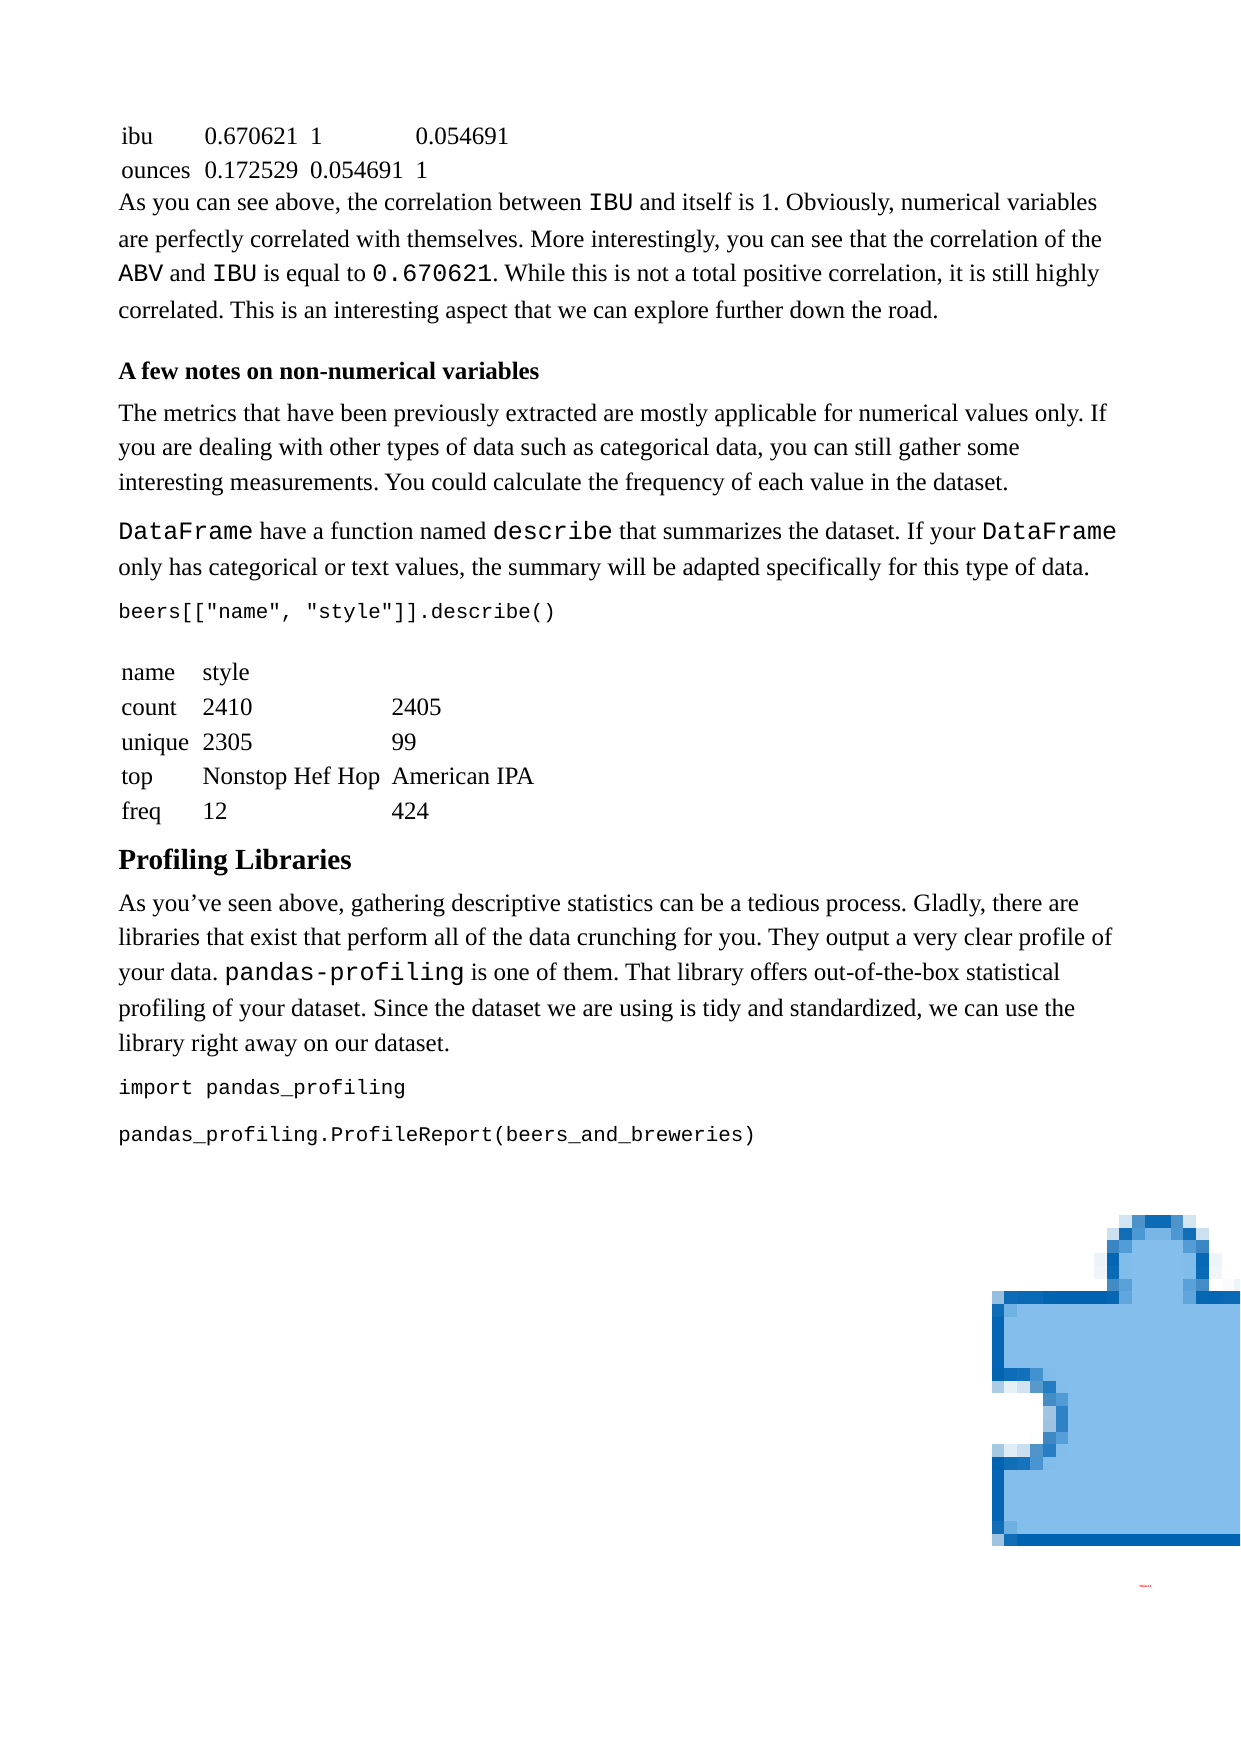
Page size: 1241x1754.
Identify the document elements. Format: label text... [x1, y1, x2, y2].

subtitle Profiling Libraries [118, 842, 1122, 876]
table_cell unique [118, 724, 199, 758]
table_cell 99 [389, 724, 549, 758]
table_cell count [118, 689, 199, 724]
table_cell 2410 [200, 689, 388, 724]
text DataFrame have a function named describe that summarizes the dataset. If your DataFrame only has categorical or text values, the summary will be adapted specifically for this type of data. [118, 516, 1122, 581]
text The metrics that have been previously extracted are mostly applicable for numerical values only. If you are dealing with other types of data such as categorical data, you can still gather some interesting measurements. You could calculate the frequency of each value in the dataset. [118, 398, 1122, 495]
subtitle A few notes on non-numerical variables [118, 356, 1122, 385]
table_header [389, 655, 549, 689]
table_cell 0.670621 [201, 118, 307, 153]
table_cell 2405 [389, 689, 549, 724]
table_cell freq [118, 793, 199, 827]
table_cell 1 [413, 153, 524, 187]
table_header style [200, 655, 388, 689]
table_cell ibu [118, 118, 201, 153]
table_cell 12 [200, 793, 388, 827]
table_cell top [118, 758, 199, 793]
table_cell 0.172529 [201, 153, 307, 187]
table_header name [118, 655, 199, 689]
table_cell 0.054691 [307, 153, 412, 187]
table_cell American IPA [389, 758, 549, 793]
text beers[["name", "style"]].describe() [118, 601, 1122, 625]
text As you can see above, the correlation between IBU and itself is 1. Obviously, numerical variables are perfectly correlated with themselves. More interestingly, you can see that the correlation of the ABV and IBU is equal to 0.670621. While this is not a total positive correlation, it is still highly correlated. This is an interesting aspect that we can explore further down the road. [118, 187, 1122, 324]
table_cell 424 [389, 793, 549, 827]
text As you’ve seen above, gathering descriptive statistics can be a tedious process. Gladly, there are libraries that exist that perform all of the data crunching for you. They output a very clear profile of your data. pandas-profiling is one of them. That library offers out-of-the-box statistical profiling of your dataset. Since the dataset we are using is tidy and standardized, we can use the library right away on our dataset. [118, 888, 1122, 1057]
table_cell 1 [307, 118, 412, 153]
table_cell 2305 [200, 724, 388, 758]
table_cell Nonstop Hef Hop [200, 758, 388, 793]
table_cell ounces [118, 153, 201, 187]
text pandas_profiling.ProfileReport(beers_and_breweries) [118, 1124, 1122, 1148]
table_cell 0.054691 [413, 118, 524, 153]
text import pandas_profiling [118, 1077, 1122, 1101]
